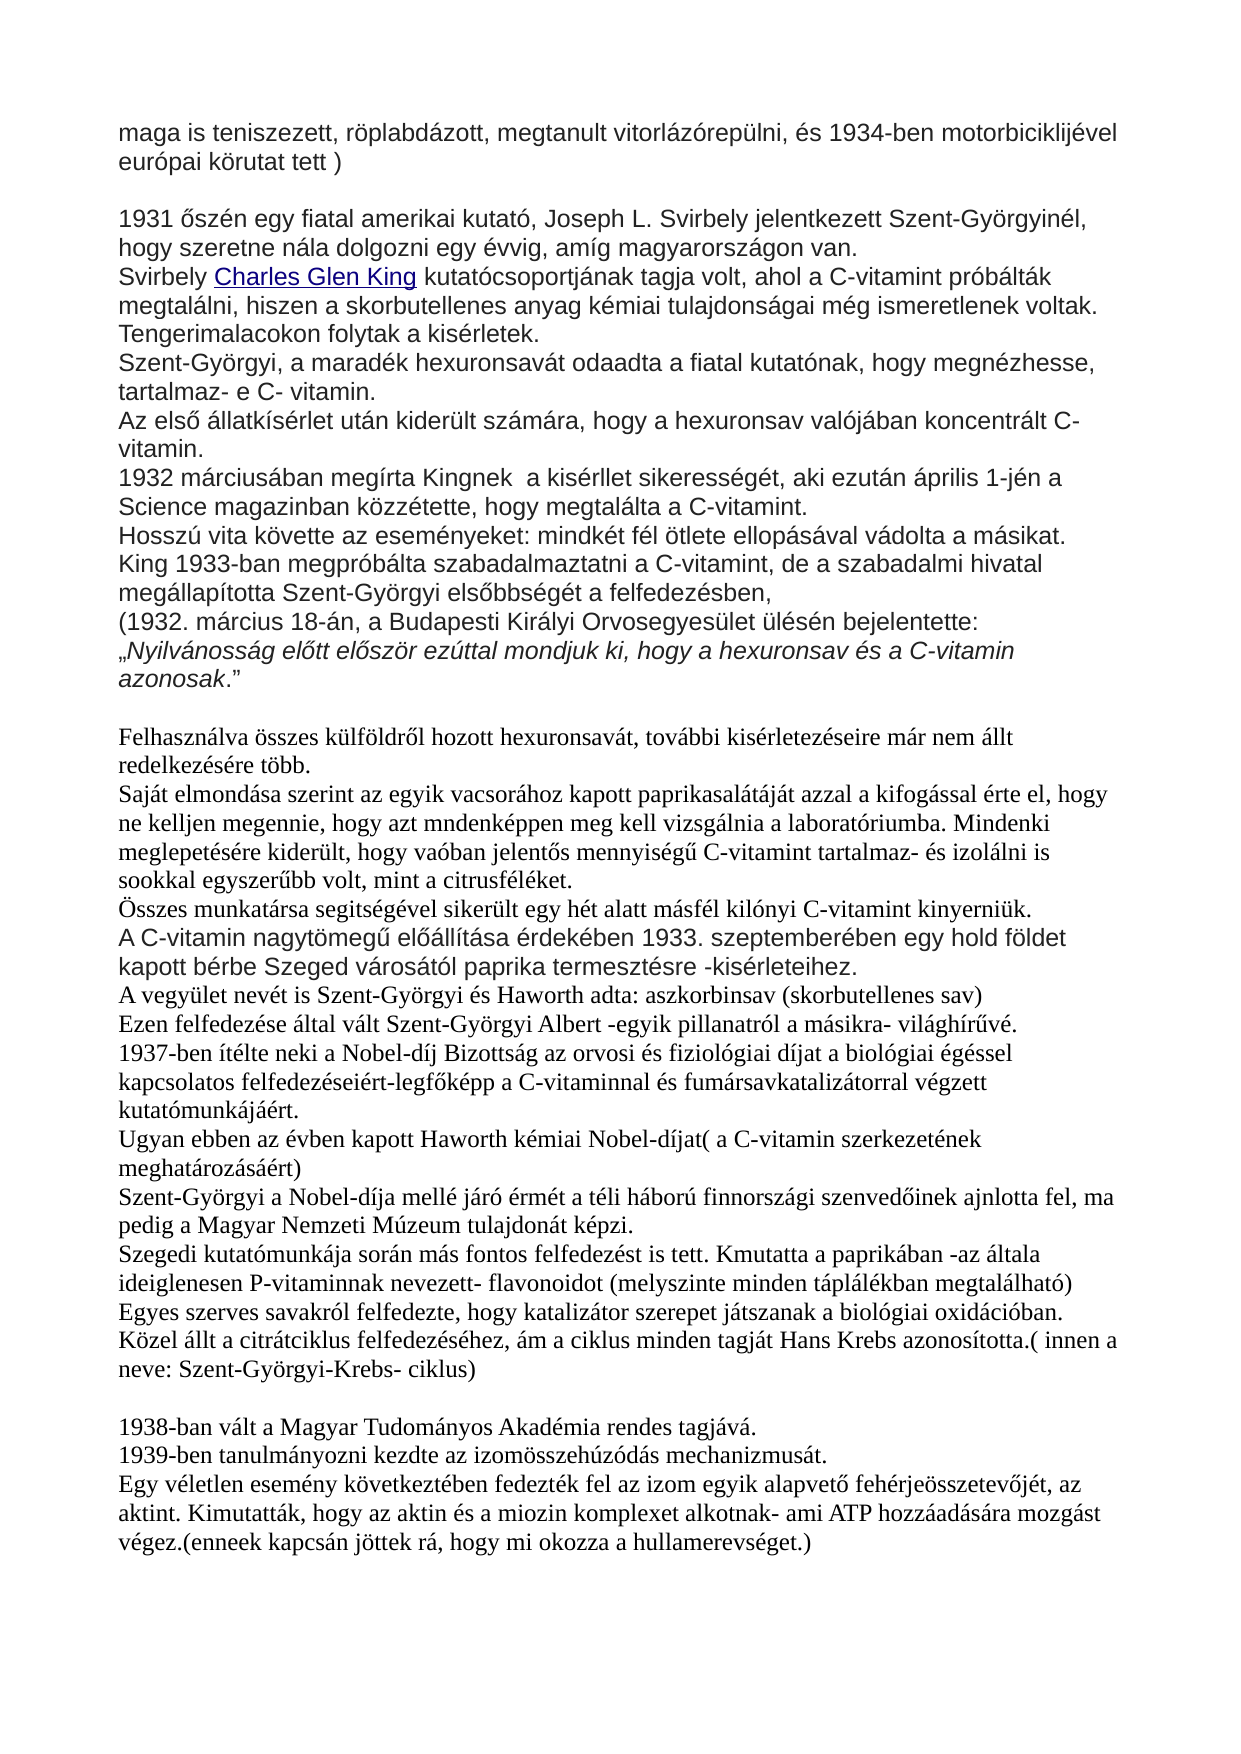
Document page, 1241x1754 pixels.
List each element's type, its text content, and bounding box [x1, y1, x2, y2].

text Szegedi kutatómunkája során más fontos felfedezést is tett. Kmutatta a paprikában -az általa ideiglenesen P-vitaminnak nevezett- flavonoidot (melyszinte minden táplálékban megtalálható) [118, 1239, 1122, 1297]
text Összes munkatársa segitségével sikerült egy hét alatt másfél kilónyi C-vitamint kinyerniük. [118, 894, 1122, 923]
text 1931 őszén egy fiatal amerikai kutató, Joseph L. Svirbely jelentkezett Szent-Györgyinél, hogy szeretne nála dolgozni egy évvig, amíg magyarországon van. [118, 204, 1122, 262]
text Svirbely Charles Glen King kutatócsoportjának tagja volt, ahol a C-vitamint próbálták megtalálni, hiszen a skorbutellenes anyag kémiai tulajdonságai még ismeretlenek voltak. Tengerimalacokon folytak a kisérletek. [118, 262, 1122, 348]
text Az első állatkísérlet után kiderült számára, hogy a hexuronsav valójában koncentrált C-vitamin. [118, 406, 1122, 463]
text Szent-Györgyi, a maradék hexuronsavát odaadta a fiatal kutatónak, hogy megnézhesse, tartalmaz- e C- vitamin. [118, 348, 1122, 406]
text A vegyület nevét is Szent-Györgyi és Haworth adta: aszkorbinsav (skorbutellenes sav) [118, 981, 1122, 1009]
text 1937-ben ítélte neki a Nobel-díj Bizottság az orvosi és fiziológiai díjat a biológiai égéssel kapcsolatos felfedezéseiért-legfőképp a C-vitaminnal és fumársavkatalizátorral végzett kutatómunkájáért. [118, 1038, 1122, 1124]
text Egyes szerves savakról felfedezte, hogy katalizátor szerepet játszanak a biológiai oxidációban. [118, 1297, 1122, 1326]
text Közel állt a citrátciklus felfedezéséhez, ám a ciklus minden tagját Hans Krebs azonosította.( innen a neve: Szent-Györgyi-Krebs- ciklus) [118, 1326, 1122, 1383]
text Ezen felfedezése által vált Szent-Györgyi Albert -egyik pillanatról a másikra- világhírűvé. [118, 1009, 1122, 1038]
text Szent-Györgyi a Nobel-díja mellé járó érmét a téli háború finnországi szenvedőinek ajnlotta fel, ma pedig a Magyar Nemzeti Múzeum tulajdonát képzi. [118, 1182, 1122, 1239]
text Ugyan ebben az évben kapott Haworth kémiai Nobel-díjat( a C-vitamin szerkezetének meghatározásáért) [118, 1124, 1122, 1182]
text 1932 márciusában megírta Kingnek a kisérllet sikerességét, aki ezután április 1-jén a Science magazinban közzétette, hogy megtalálta a C-vitamint. [118, 463, 1122, 521]
text A C-vitamin nagytömegű előállítása érdekében 1933. szeptemberében egy hold földet kapott bérbe Szeged városától paprika termesztésre -kisérleteihez. [118, 923, 1122, 981]
text King 1933-ban megpróbálta szabadalmaztatni a C-vitamint, de a szabadalmi hivatal megállapította Szent-Györgyi elsőbbségét a felfedezésben, [118, 549, 1122, 607]
text Egy véletlen esemény következtében fedezték fel az izom egyik alapvető fehérjeösszetevőjét, az aktint. Kimutatták, hogy az aktin és a miozin komplexet alkotnak- ami ATP hozzáadására mozgást végez.(enneek kapcsán jöttek rá, hogy mi okozza a hullamerevséget.) [118, 1469, 1122, 1556]
text 1938-ban vált a Magyar Tudományos Akadémia rendes tagjává. [118, 1412, 1122, 1441]
text 1939-ben tanulmányozni kezdte az izomösszehúzódás mechanizmusát. [118, 1441, 1122, 1469]
text Hosszú vita követte az eseményeket: mindkét fél ötlete ellopásával vádolta a másikat. [118, 521, 1122, 549]
text maga is teniszezett, röplabdázott, megtanult vitorlázórepülni, és 1934-ben motorbiciklijével európai körutat tett ) [118, 118, 1122, 176]
text Felhasználva összes külföldről hozott hexuronsavát, további kisérletezéseire már nem állt redelkezésére több. [118, 722, 1122, 779]
text Saját elmondása szerint az egyik vacsorához kapott paprikasalátáját azzal a kifogással érte el, hogy ne kelljen megennie, hogy azt mndenképpen meg kell vizsgálnia a laboratóriumba. Mindenki meglepetésére kiderült, hogy vaóban jelentős mennyiségű C-vitamint tartalmaz- és izolálni is sookkal egyszerűbb volt, mint a citrusféléket. [118, 779, 1122, 894]
text (1932. március 18-án, a Budapesti Királyi Orvosegyesület ülésén bejelentette: „Nyilvánosság előtt először ezúttal mondjuk ki, hogy a hexuronsav és a C-vitamin azonosak.” [118, 607, 1122, 693]
